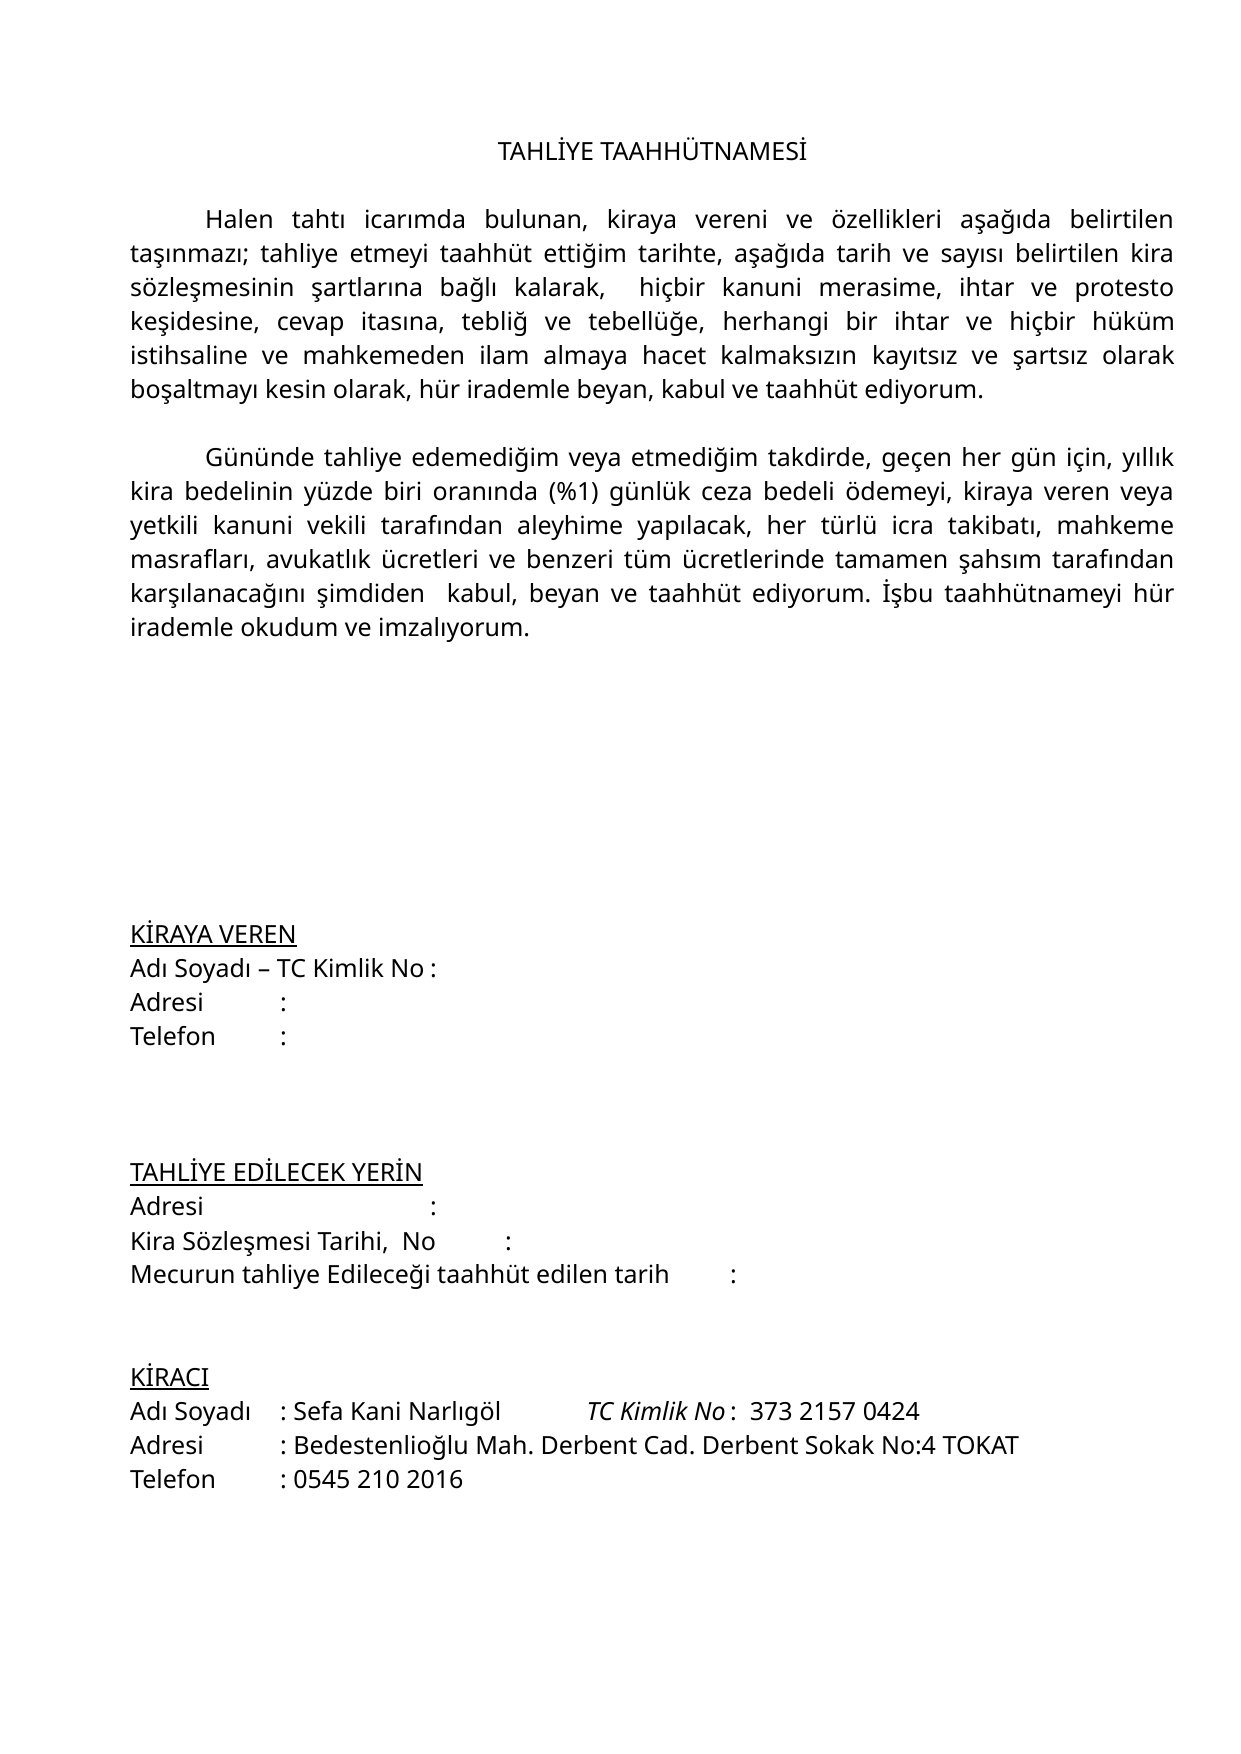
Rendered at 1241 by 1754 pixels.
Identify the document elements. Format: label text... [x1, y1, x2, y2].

text TAHLİYE EDİLECEK YERİN [130, 1155, 1175, 1189]
text KİRACI [130, 1359, 1175, 1393]
text Kira Sözleşmesi Tarihi, No : [130, 1223, 1175, 1257]
text KİRAYA VEREN [130, 917, 1175, 951]
text Telefon : [130, 1019, 1175, 1053]
text Telefon : 0545 210 2016 [130, 1462, 1175, 1496]
text TAHLİYE TAAHHÜTNAMESİ [130, 133, 1175, 167]
text Adresi : [130, 1189, 1175, 1223]
text Adresi : Bedestenlioğlu Mah. Derbent Cad. Derbent Sokak No:4 TOKAT [130, 1427, 1175, 1462]
text Mecurun tahliye Edileceği taahhüt edilen tarih : [130, 1257, 1175, 1291]
text Adı Soyadı : Sefa Kani Narlıgöl TC Kimlik No : 373 2157 0424 [130, 1393, 1175, 1427]
text Adı Soyadı – TC Kimlik No : [130, 951, 1175, 985]
text Halen tahtı icarımda bulunan, kiraya vereni ve özellikleri aşağıda belirtilen taşınmazı; tahliye etmeyi taahhüt ettiğim tarihte, aşağıda tarih ve sayısı belirtilen kira sözleşmesinin şartlarına bağlı kalarak, hiçbir kanuni merasime, ihtar ve protesto keşidesine, cevap itasına, tebliğ ve tebellüğe, herhangi bir ihtar ve hiçbir hüküm istihsaline ve mahkemeden ilam almaya hacet kalmaksızın kayıtsız ve şartsız olarak boşaltmayı kesin olarak, hür irademle beyan, kabul ve taahhüt ediyorum. [130, 201, 1175, 406]
text Gününde tahliye edemediğim veya etmediğim takdirde, geçen her gün için, yıllık kira bedelinin yüzde biri oranında (%1) günlük ceza bedeli ödemeyi, kiraya veren veya yetkili kanuni vekili tarafından aleyhime yapılacak, her türlü icra takibatı, mahkeme masrafları, avukatlık ücretleri ve benzeri tüm ücretlerinde tamamen şahsım tarafından karşılanacağını şimdiden kabul, beyan ve taahhüt ediyorum. İşbu taahhütnameyi hür irademle okudum ve imzalıyorum. [130, 440, 1175, 644]
text Adresi : [130, 985, 1175, 1019]
